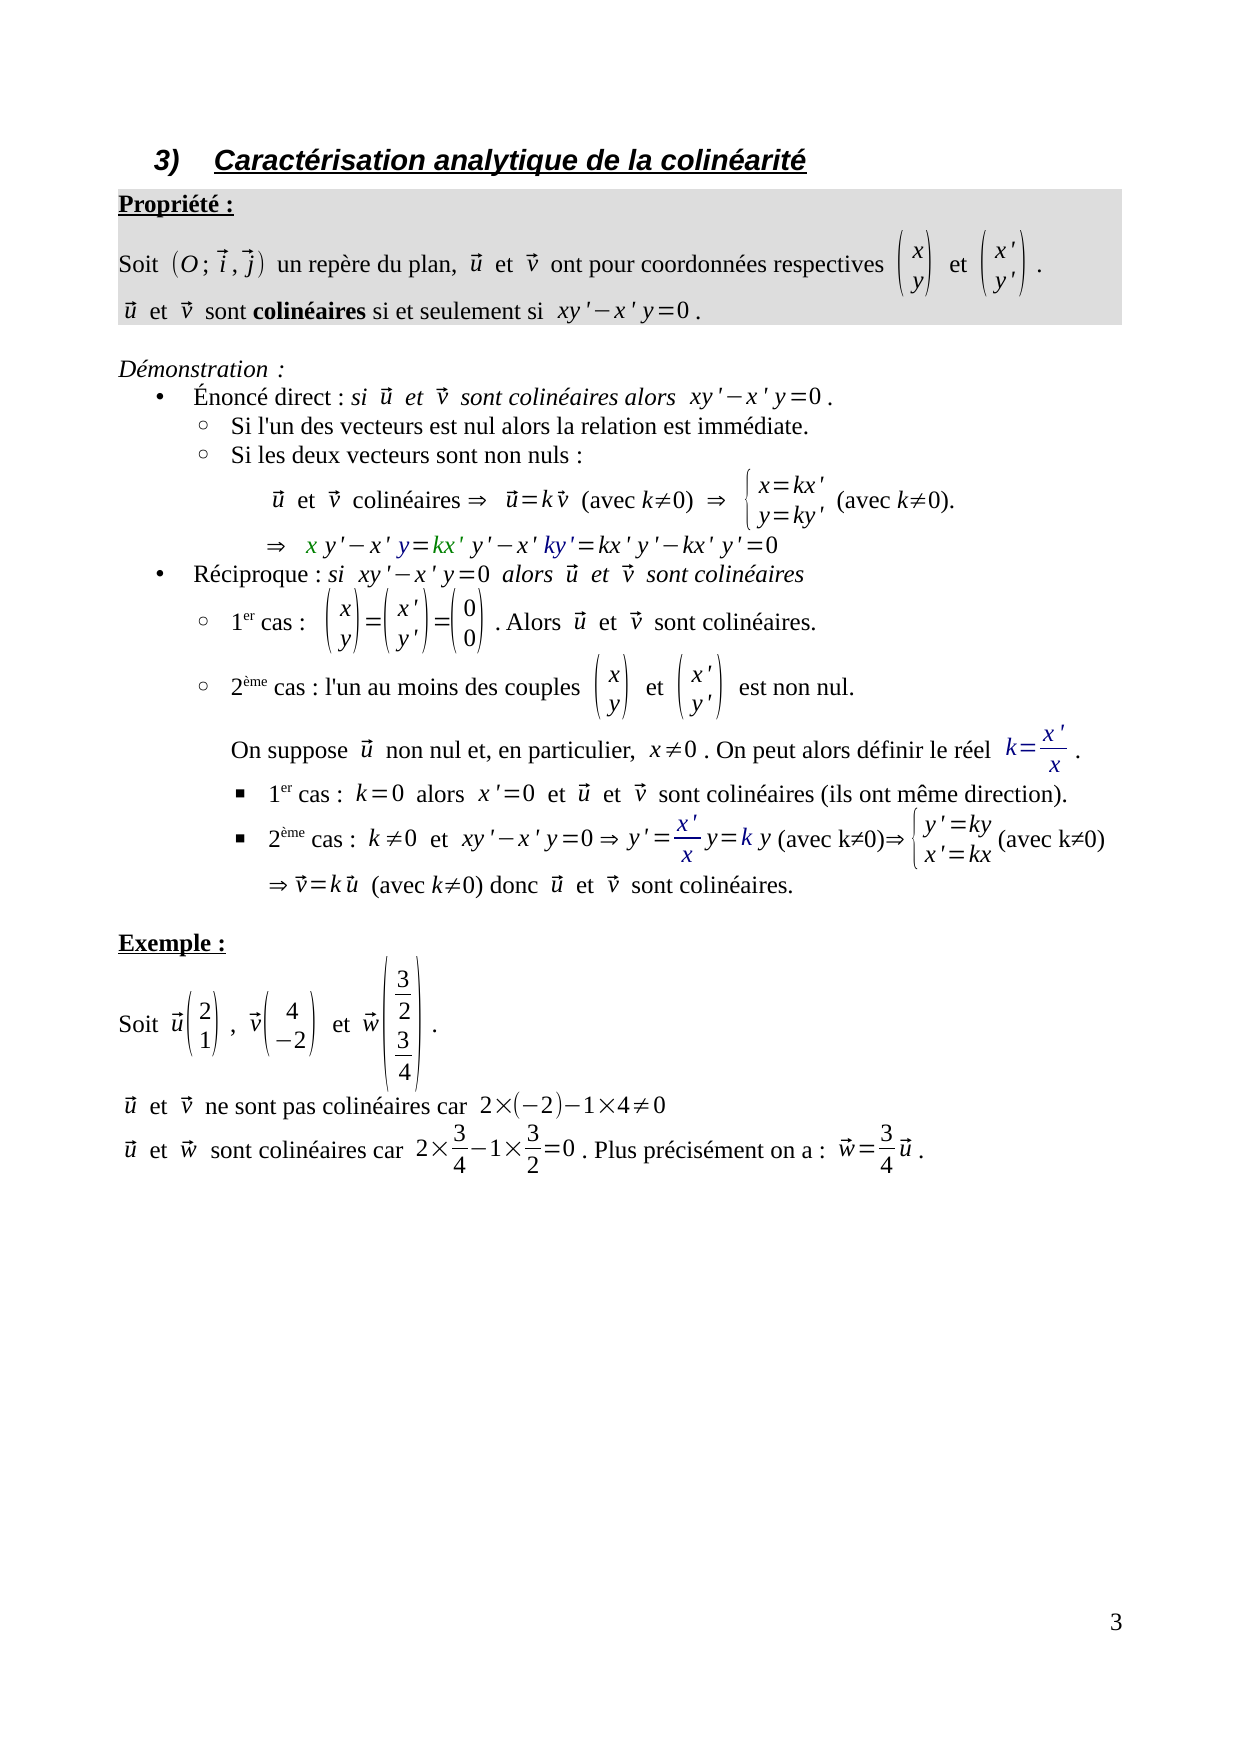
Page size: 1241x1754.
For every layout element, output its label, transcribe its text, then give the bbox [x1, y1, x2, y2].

list 2ème cas : l'un au moins des couples et est non nul. [193, 654, 1122, 720]
list Si les deux vecteurs sont non nuls : [193, 440, 1122, 469]
list 1er cas : . Alors et sont colinéaires. [193, 588, 1122, 654]
list On suppose non nul et, en particulier, . On peut alors définir le réel . [193, 720, 1122, 779]
subtitle Caractérisation analytique de la colinéarité [153, 143, 1122, 177]
text Soit un repère du plan, et ont pour coordonnées respectives et . [118, 230, 1122, 296]
list Réciproque : si alors et sont colinéaires [156, 559, 1122, 588]
text Soit , et . [118, 957, 1122, 1091]
text Propriété : [118, 189, 1122, 218]
text et sont colinéaires car . Plus précisément on a : . [118, 1120, 1122, 1179]
text et ne sont pas colinéaires car [118, 1091, 1122, 1120]
text Démonstration : [118, 354, 1122, 382]
text et colinéaires ⇒ (avec k≠0) ⇒ (avec k≠0). ⇒ [118, 469, 1122, 559]
list 2ème cas : et ⇒(avec k≠0)⇒(avec k≠0) ⇒ (avec k≠0) donc et sont colinéaires. [231, 807, 1122, 899]
text Exemple : [118, 928, 1122, 957]
list Si l'un des vecteurs est nul alors la relation est immédiate. [193, 411, 1122, 440]
list Énoncé direct : si et sont colinéaires alors . [156, 382, 1122, 411]
text et sont colinéaires si et seulement si . [118, 296, 1122, 325]
list 1er cas : alors et et sont colinéaires (ils ont même direction). [231, 779, 1122, 807]
